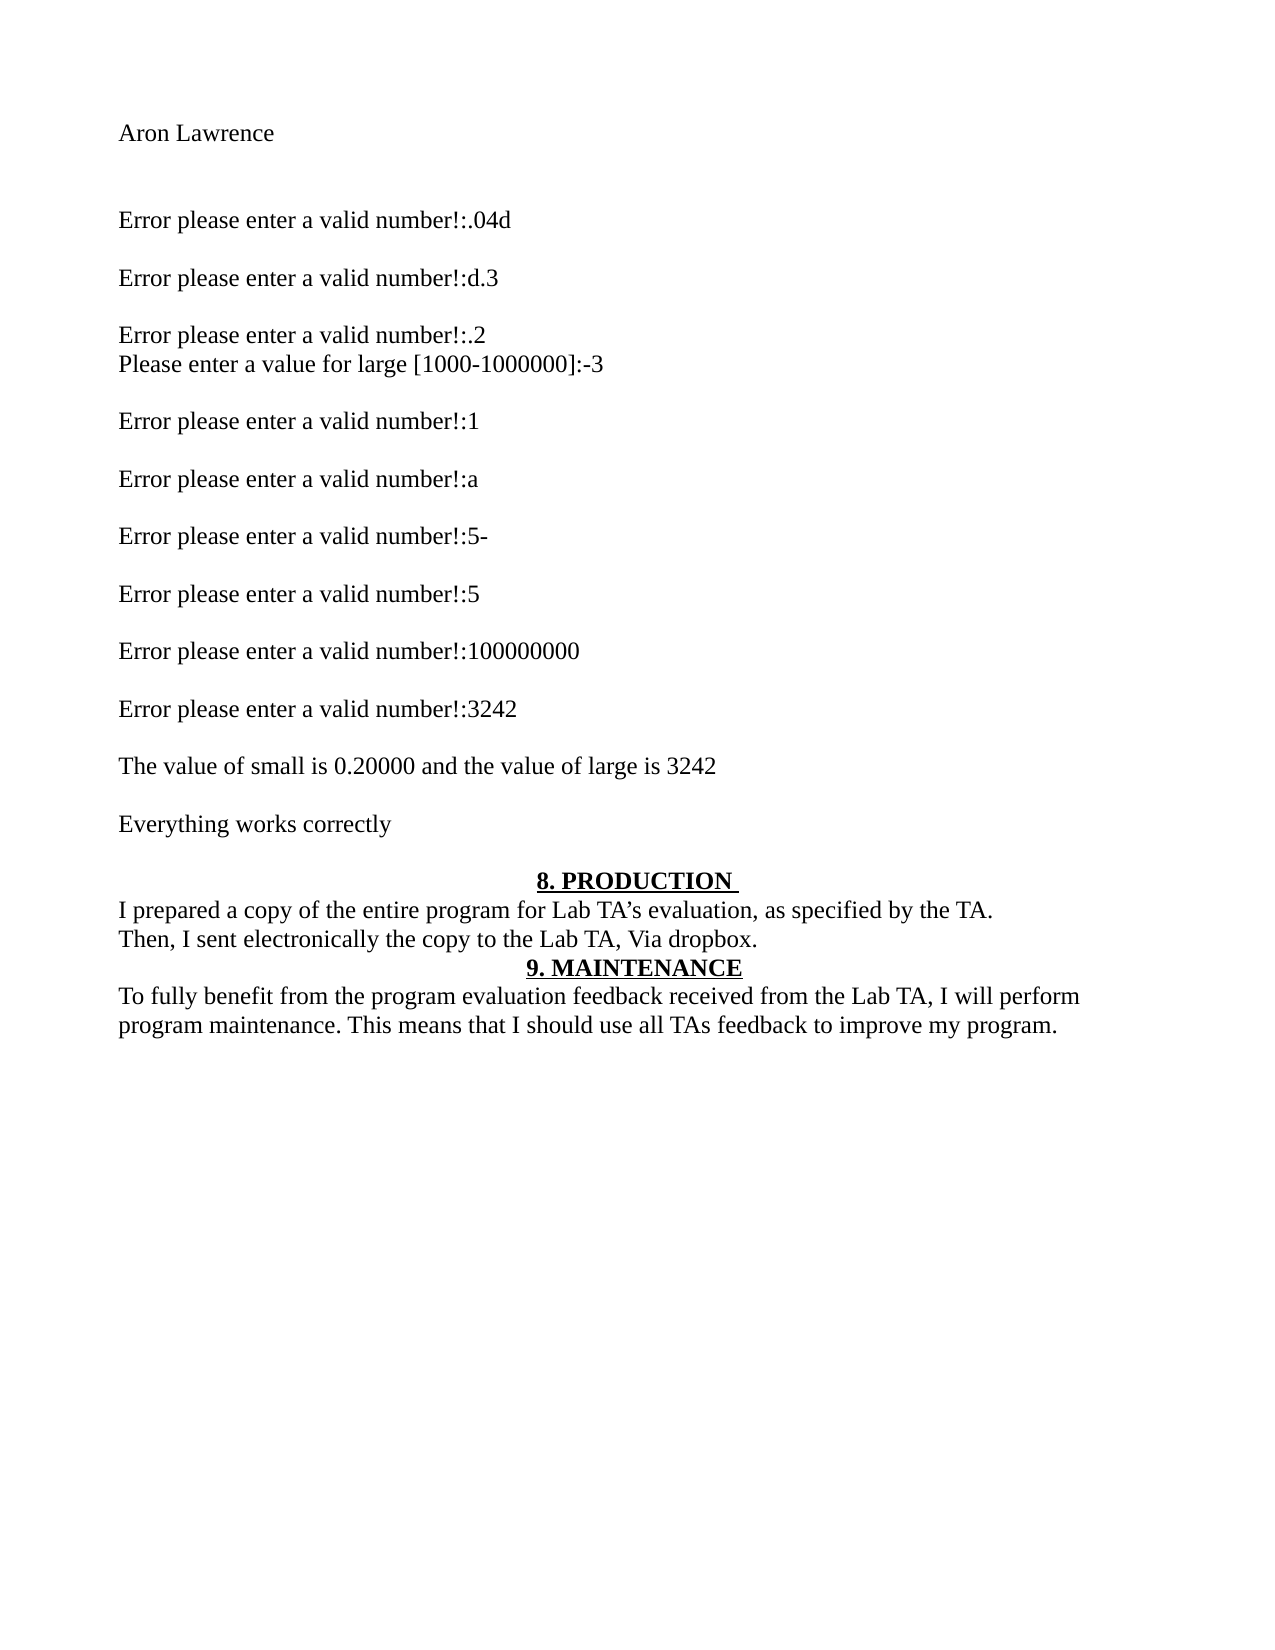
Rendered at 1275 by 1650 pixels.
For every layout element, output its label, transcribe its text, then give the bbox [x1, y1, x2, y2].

text The value of small is 0.20000 and the value of large is 3242 [118, 751, 1157, 780]
text 9. MAINTENANCE [118, 953, 1157, 981]
text Error please enter a valid number!:.04d [118, 205, 1157, 234]
text Error please enter a valid number!:3242 [118, 694, 1157, 723]
text Error please enter a valid number!:a [118, 464, 1157, 493]
text Error please enter a valid number!:1 [118, 406, 1157, 435]
text Error please enter a valid number!:.2 [118, 320, 1157, 349]
text Everything works correctly [118, 809, 1157, 838]
text Error please enter a valid number!:5 [118, 579, 1157, 608]
text Error please enter a valid number!:100000000 [118, 636, 1157, 665]
text Please enter a value for large [1000-1000000]:-3 [118, 349, 1157, 378]
text 8. PRODUCTION [118, 866, 1157, 895]
text program maintenance. This means that I should use all TAs feedback to improve my program. [118, 1010, 1157, 1039]
text Error please enter a valid number!:5- [118, 521, 1157, 550]
text Error please enter a valid number!:d.3 [118, 263, 1157, 291]
text To fully benefit from the program evaluation feedback received from the Lab TA, I will perform [118, 981, 1157, 1010]
text I prepared a copy of the entire program for Lab TA’s evaluation, as specified by the TA. [118, 895, 1157, 924]
text Then, I sent electronically the copy to the Lab TA, Via dropbox. [118, 924, 1157, 953]
